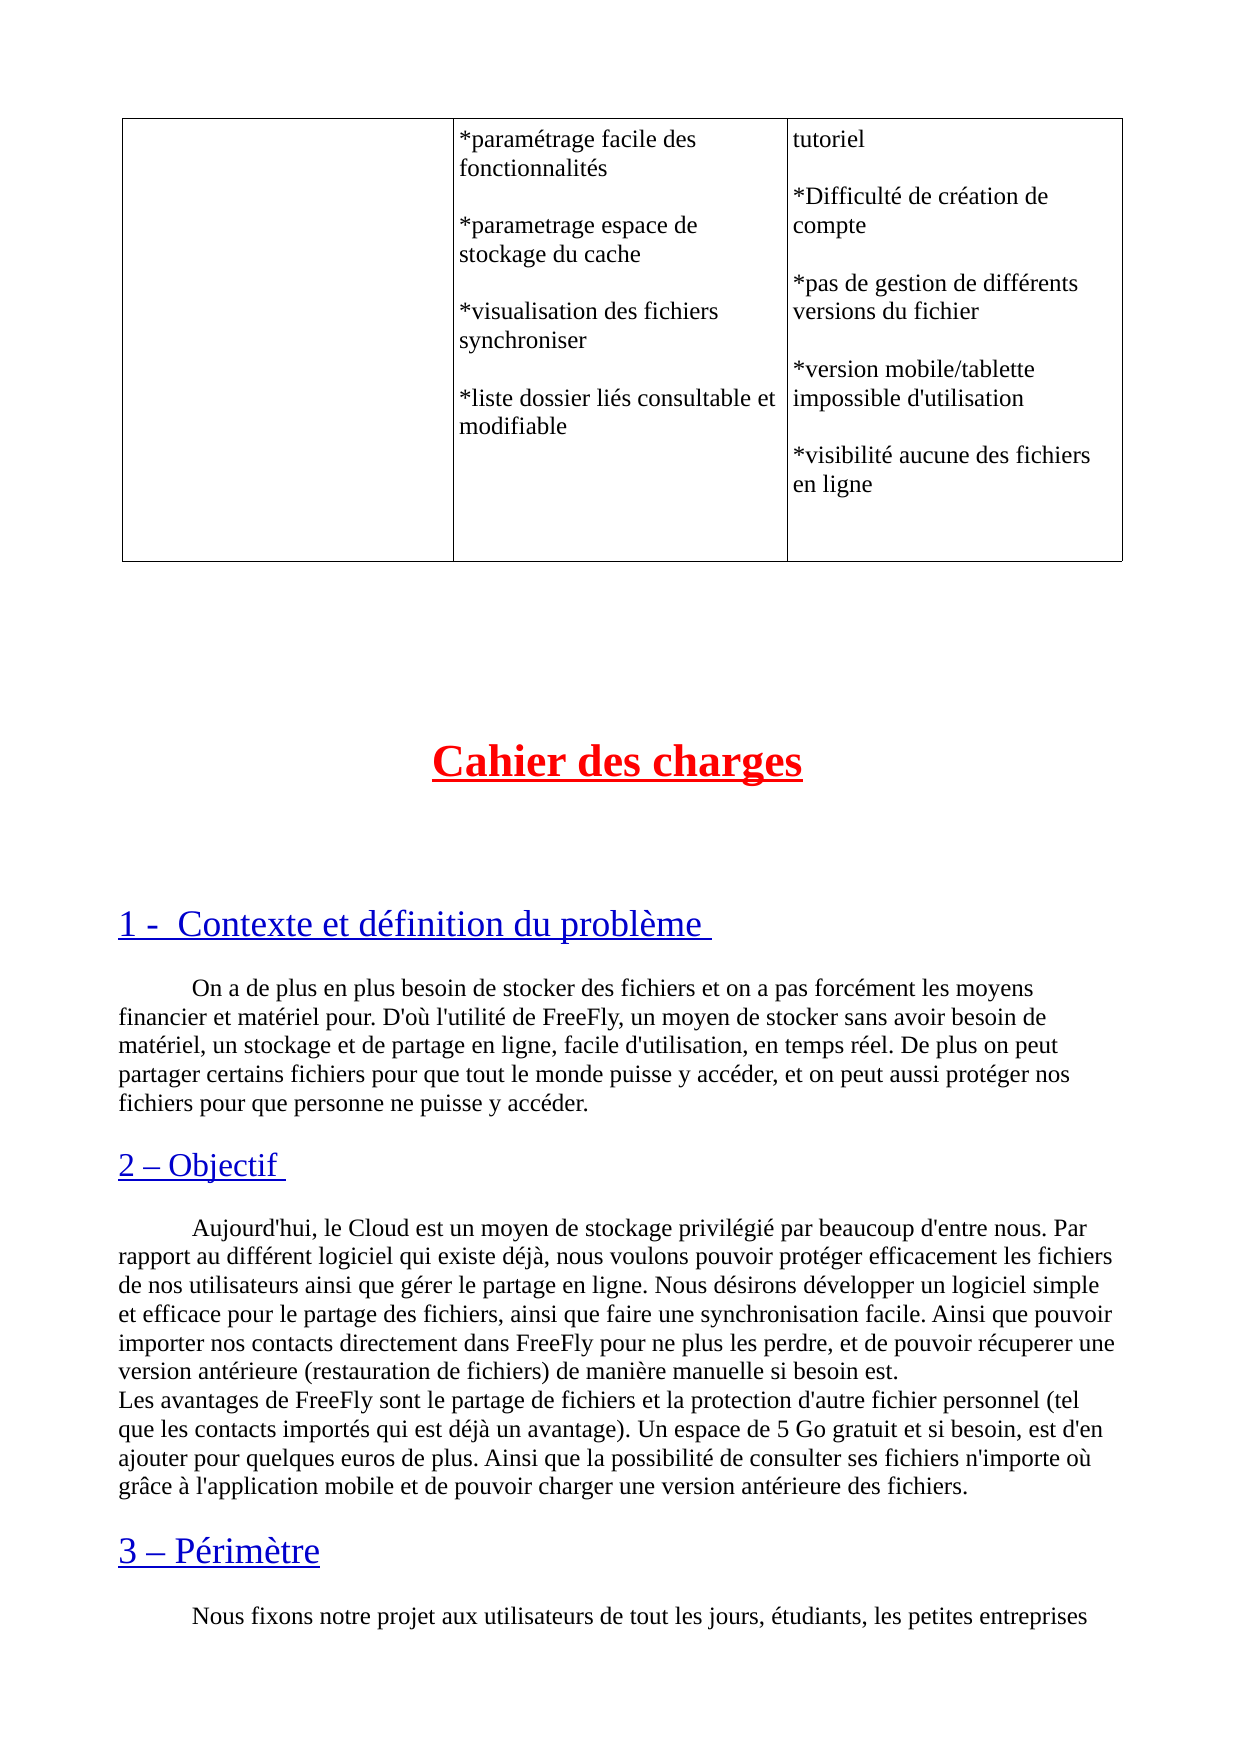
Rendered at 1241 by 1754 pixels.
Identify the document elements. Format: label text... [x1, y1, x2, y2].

text 3 – Périmètre [118, 1529, 1122, 1572]
text On a de plus en plus besoin de stocker des fichiers et on a pas forcément les moyens financier et matériel pour. D'où l'utilité de FreeFly, un moyen de stocker sans avoir besoin de matériel, un stockage et de partage en ligne, facile d'utilisation, en temps réel. De plus on peut partager certains fichiers pour que tout le monde puisse y accéder, et on peut aussi protéger nos fichiers pour que personne ne puisse y accéder. [118, 973, 1122, 1117]
table_cell *paramétrage facile des fonctionnalités *parametrage espace de stockage du cache *visualisation des fichiers synchroniser *liste dossier liés consultable et modifiable [454, 119, 787, 561]
text Nous fixons notre projet aux utilisateurs de tout les jours, étudiants, les petites entreprises [118, 1601, 1122, 1629]
text Aujourd'hui, le Cloud est un moyen de stockage privilégié par beaucoup d'entre nous. Par rapport au différent logiciel qui existe déjà, nous voulons pouvoir protéger efficacement les fichiers de nos utilisateurs ainsi que gérer le partage en ligne. Nous désirons développer un logiciel simple et efficace pour le partage des fichiers, ainsi que faire une synchronisation facile. Ainsi que pouvoir importer nos contacts directement dans FreeFly pour ne plus les perdre, et de pouvoir récuperer une version antérieure (restauration de fichiers) de manière manuelle si besoin est. [118, 1213, 1122, 1385]
text Cahier des charges [118, 733, 1122, 786]
table_cell [123, 119, 453, 561]
table_cell tutoriel *Difficulté de création de compte *pas de gestion de différents versions du fichier *version mobile/tablette impossible d'utilisation *visibilité aucune des fichiers en ligne [788, 119, 1122, 561]
text 2 – Objectif [118, 1146, 1122, 1184]
text Les avantages de FreeFly sont le partage de fichiers et la protection d'autre fichier personnel (tel que les contacts importés qui est déjà un avantage). Un espace de 5 Go gratuit et si besoin, est d'en ajouter pour quelques euros de plus. Ainsi que la possibilité de consulter ses fichiers n'importe où grâce à l'application mobile et de pouvoir charger une version antérieure des fichiers. [118, 1385, 1122, 1500]
text 1 - Contexte et définition du problème [118, 901, 1122, 944]
